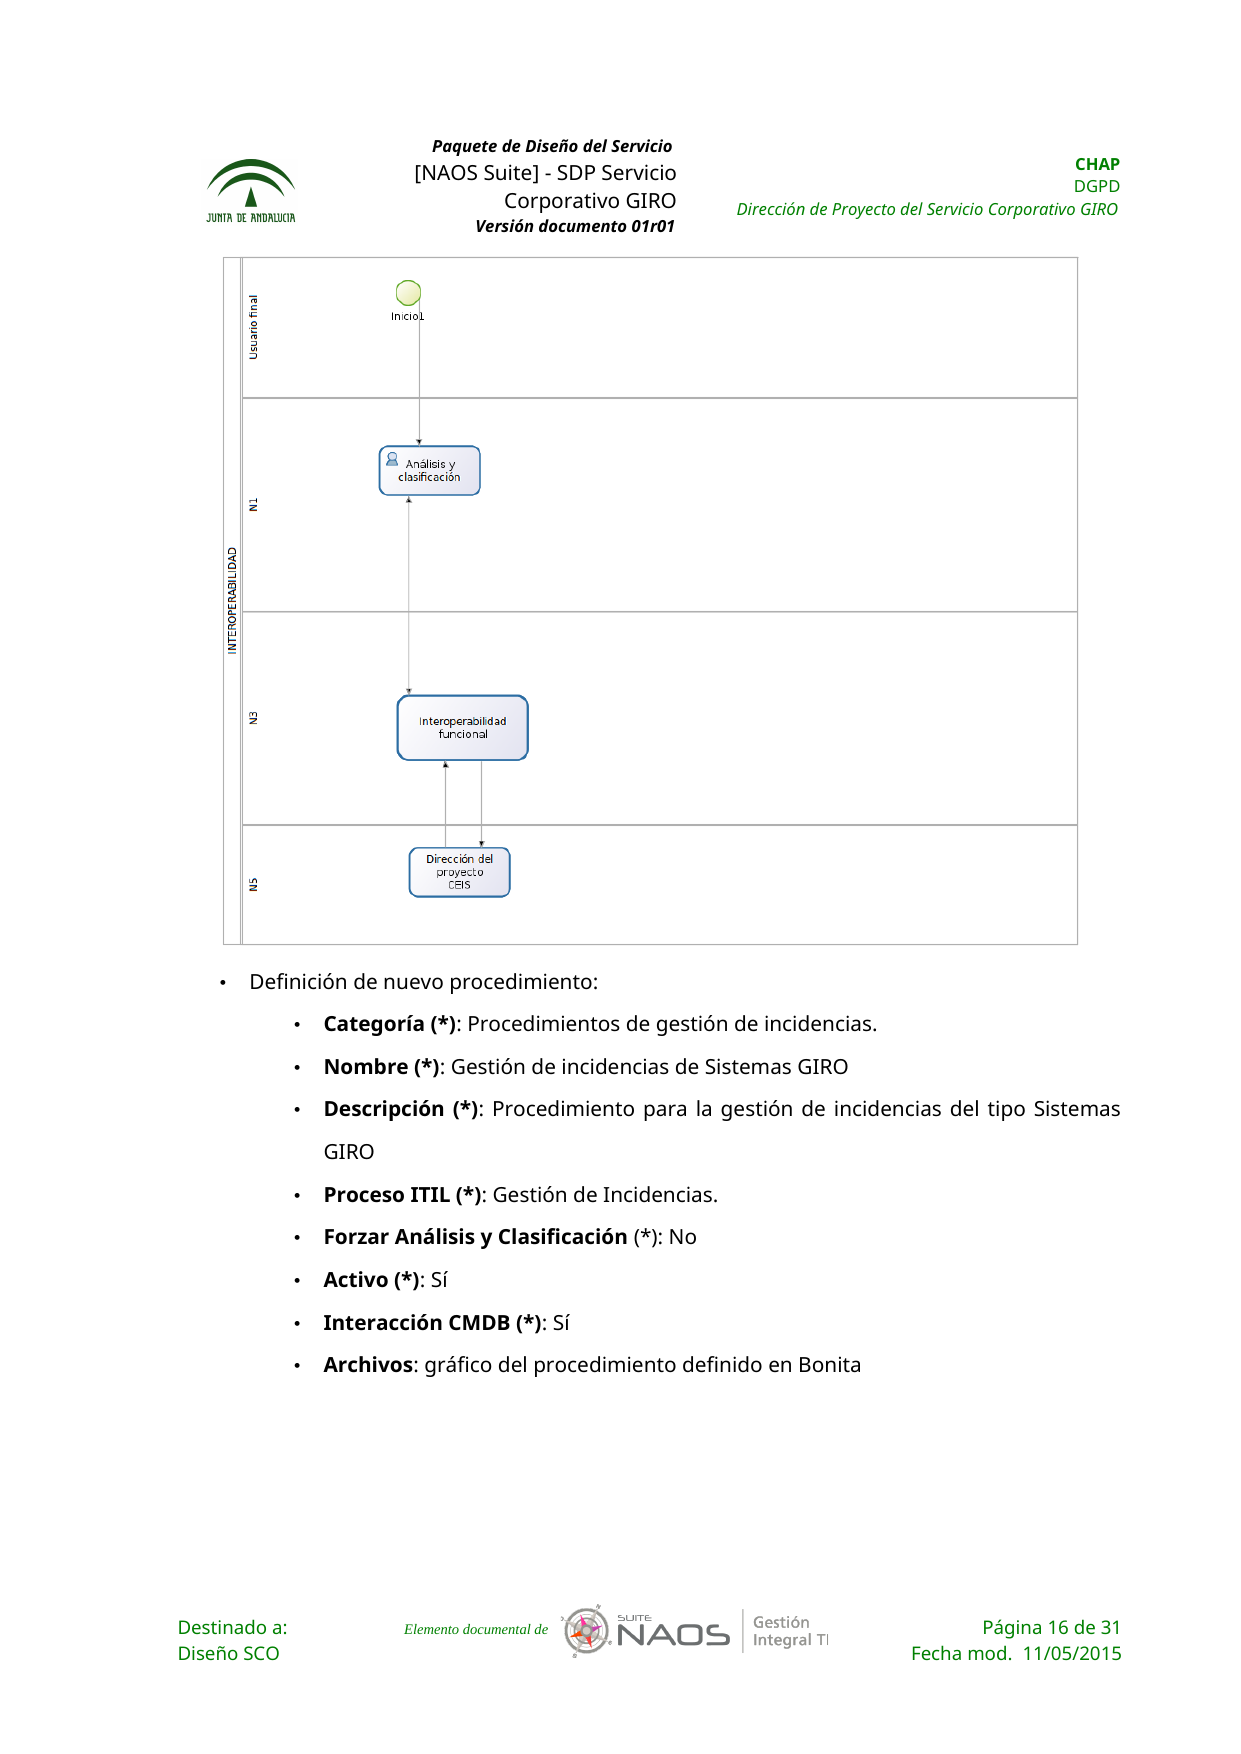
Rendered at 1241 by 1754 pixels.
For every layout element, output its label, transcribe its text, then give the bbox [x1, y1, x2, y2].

list Forzar Análisis y Clasificación (*): No [294, 1222, 1122, 1251]
picture [214, 248, 1085, 953]
list Archivos: gráfico del procedimiento definido en Bonita [294, 1350, 1122, 1379]
picture [560, 1604, 829, 1658]
list Nombre (*): Gestión de incidencias de Sistemas GIRO [294, 1052, 1122, 1080]
list Interacción CMDB (*): Sí [294, 1308, 1122, 1336]
list Proceso ITIL (*): Gestión de Incidencias. [294, 1180, 1122, 1208]
picture [201, 159, 298, 226]
list Categoría (*): Procedimientos de gestión de incidencias. [294, 1009, 1122, 1038]
list Descripción (*): Procedimiento para la gestión de incidencias del tipo Sistemas GIRO [294, 1094, 1122, 1166]
list Activo (*): Sí [294, 1265, 1122, 1293]
list Definición de nuevo procedimiento: [219, 897, 1122, 995]
